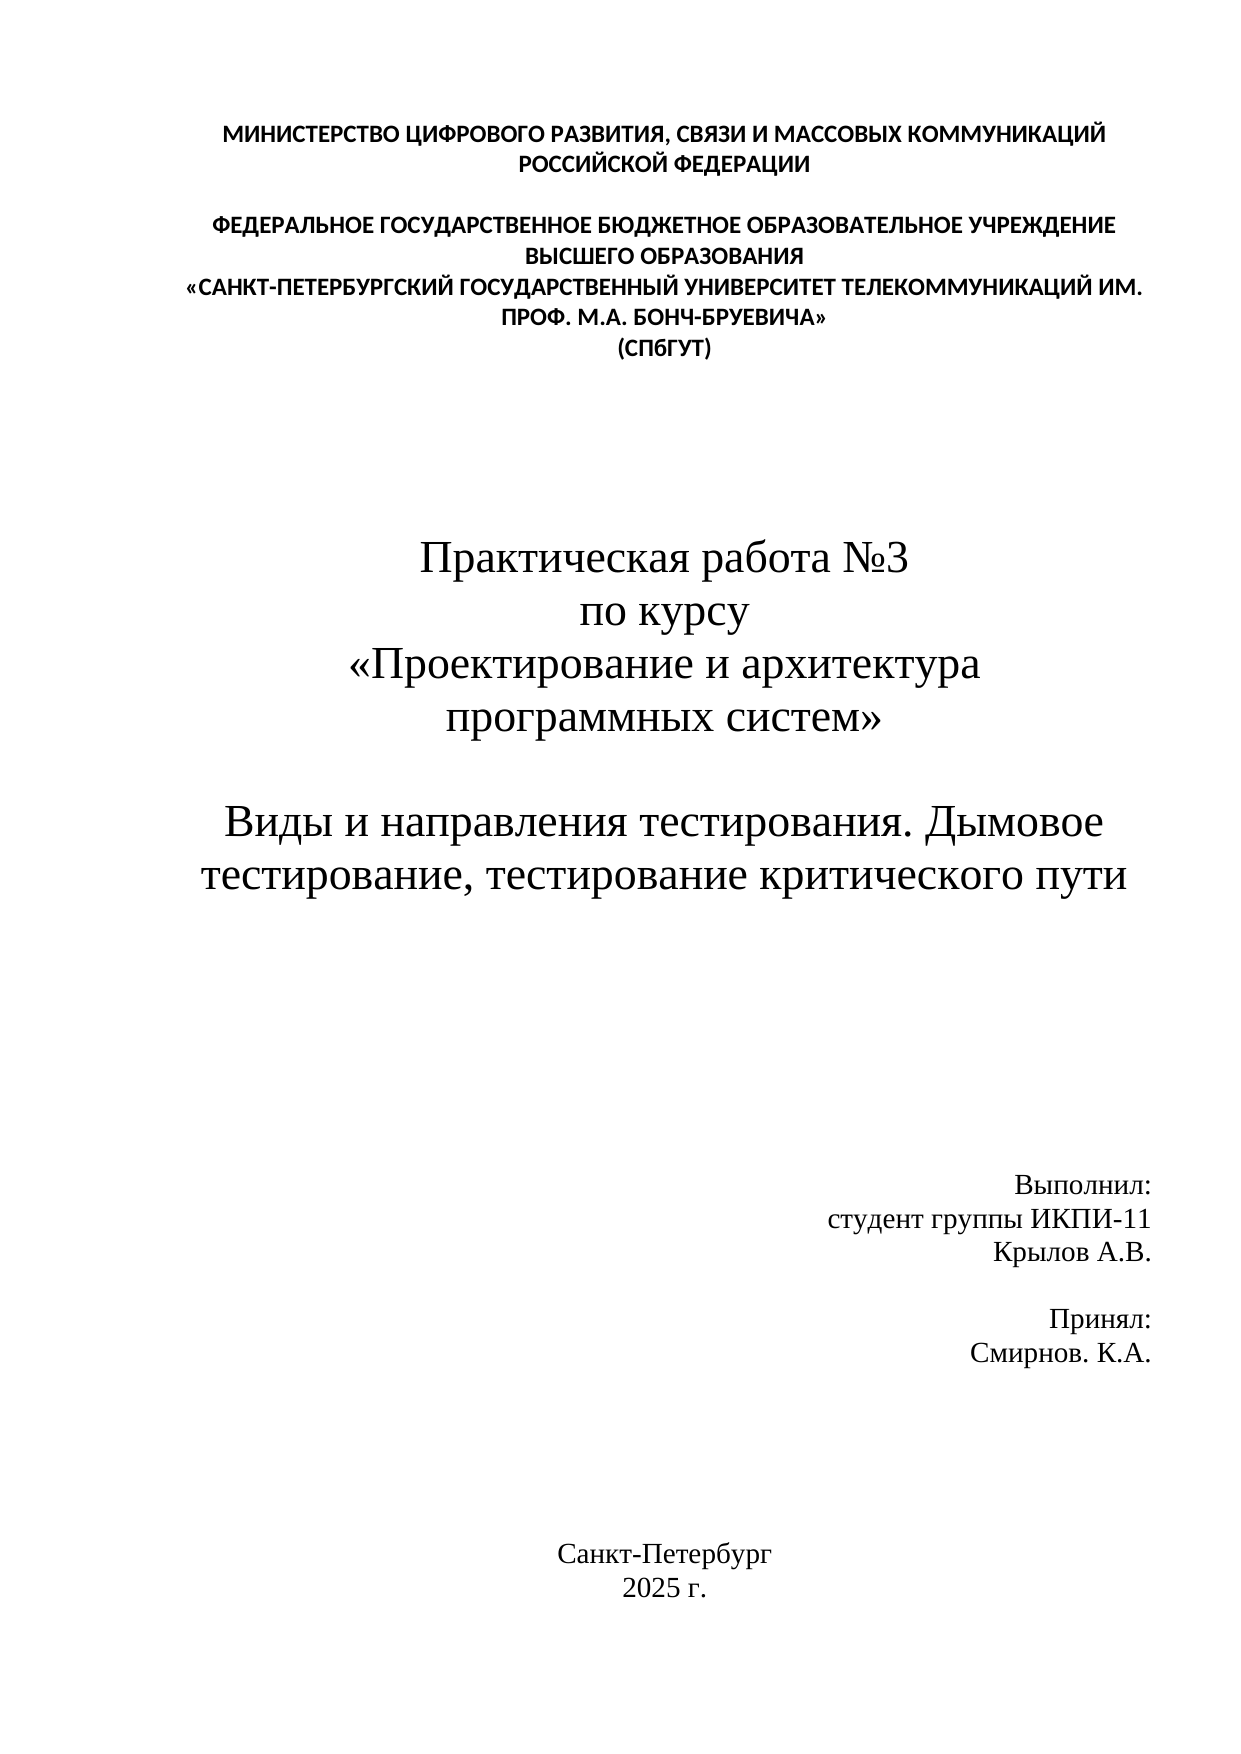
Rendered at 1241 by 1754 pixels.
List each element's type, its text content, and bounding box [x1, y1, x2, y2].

text Санкт-Петербург [177, 1536, 1152, 1570]
text (СПбГУТ) [177, 332, 1152, 362]
text «Проектирование и архитектура [177, 635, 1152, 688]
text Выполнил: [177, 1167, 1152, 1201]
text Виды и направления тестирования. Дымовое тестирование, тестирование критического пути [177, 793, 1152, 899]
text ФЕДЕРАЛЬНОЕ ГОСУДАРСТВЕННОЕ БЮДЖЕТНОЕ ОБРАЗОВАТЕЛЬНОЕ УЧРЕЖДЕНИЕ ВЫСШЕГО ОБРАЗОВАНИЯ [177, 210, 1152, 271]
text по курсу [177, 583, 1152, 635]
text Смирнов. К.А. [177, 1335, 1152, 1368]
text МИНИСТЕРСТВО ЦИФРОВОГО РАЗВИТИЯ, СВЯЗИ И МАССОВЫХ КОММУНИКАЦИЙ РОССИЙСКОЙ ФЕДЕРАЦИИ [177, 118, 1152, 179]
text студент группы ИКПИ-11 [177, 1201, 1152, 1234]
text Принял: [177, 1301, 1152, 1335]
text Практическая работа №3 [177, 530, 1152, 583]
text «САНКТ-ПЕТЕРБУРГСКИЙ ГОСУДАРСТВЕННЫЙ УНИВЕРСИТЕТ ТЕЛЕКОММУНИКАЦИЙ ИМ. ПРОФ. М.А. БОНЧ-БРУЕВИЧА» [177, 271, 1152, 332]
text Крылов А.В. [177, 1234, 1152, 1268]
text 2025 г. [177, 1570, 1152, 1603]
text программных систем» [177, 688, 1152, 741]
